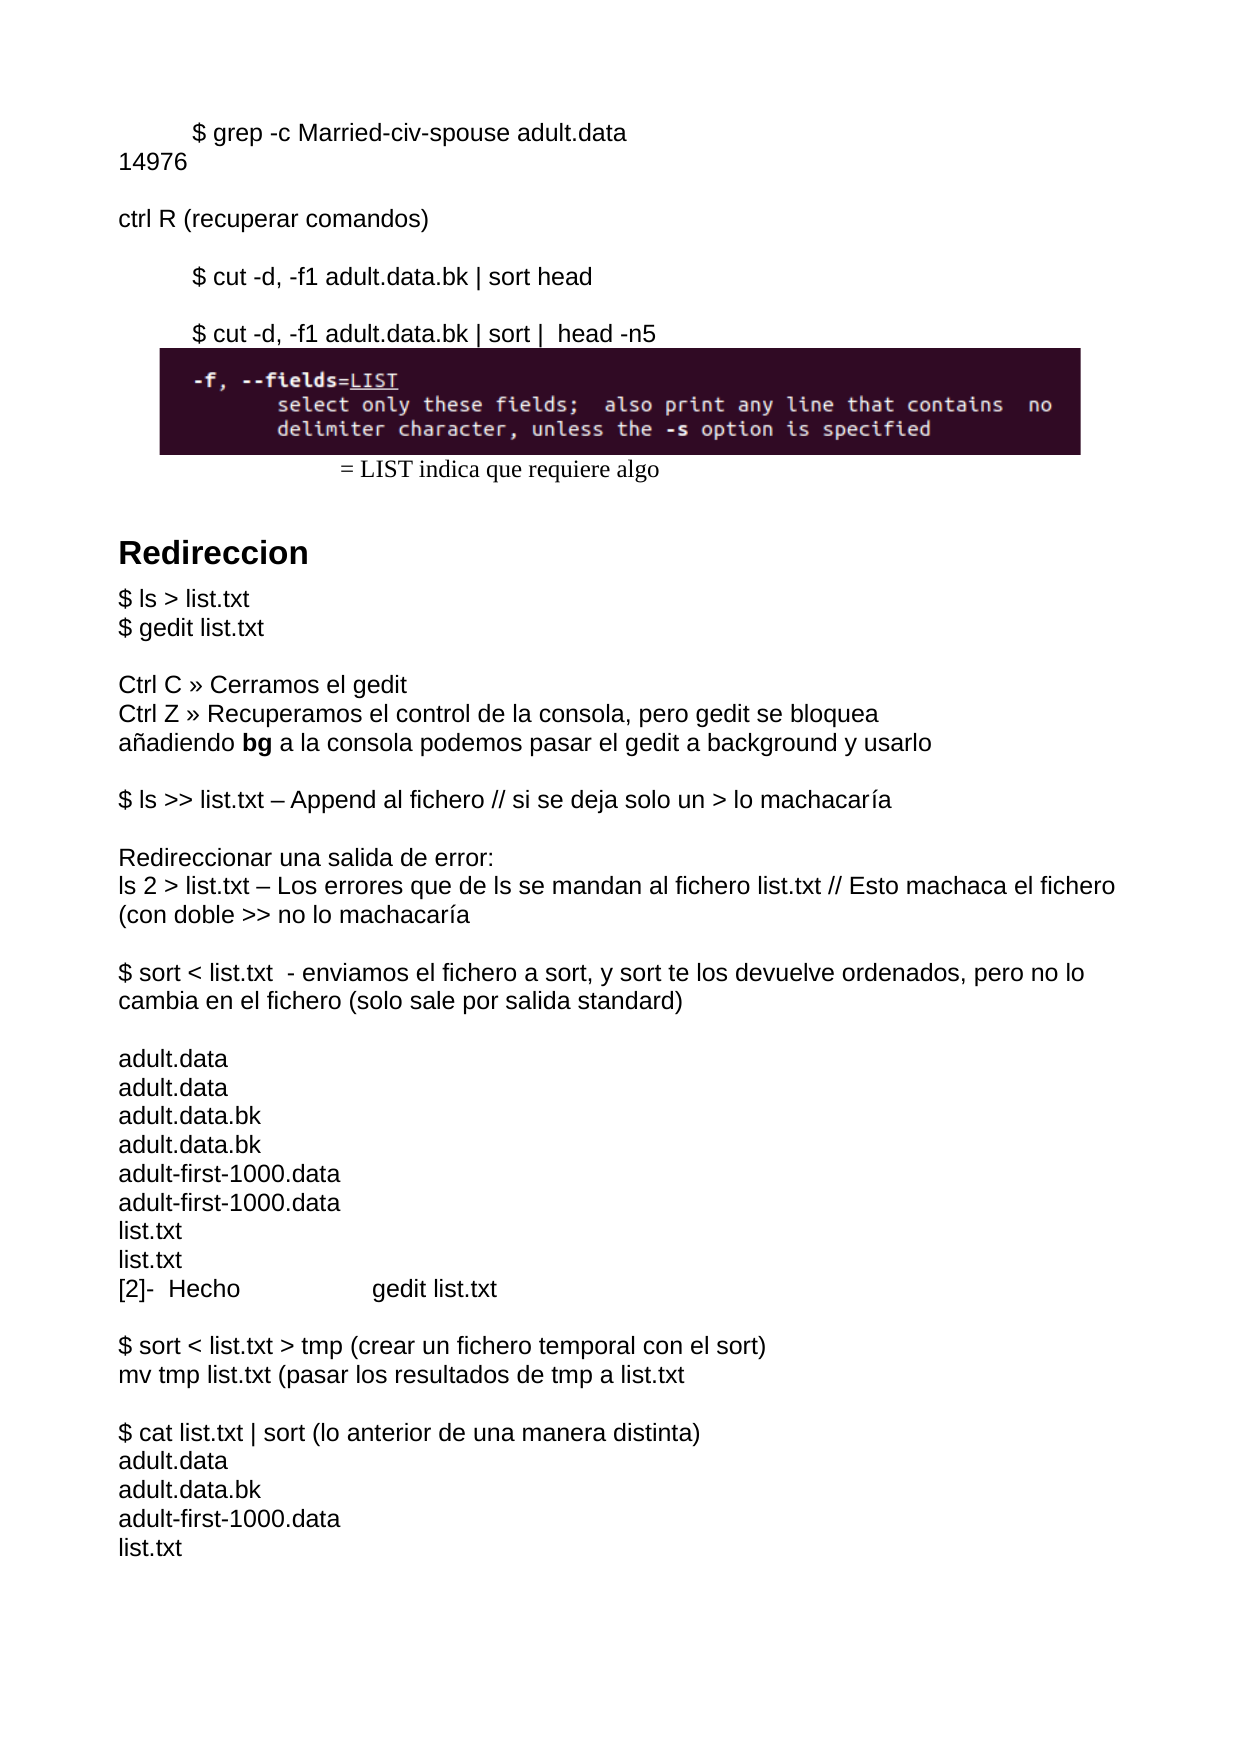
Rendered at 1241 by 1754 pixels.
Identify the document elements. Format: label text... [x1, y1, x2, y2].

text adult-first-1000.data [118, 1187, 1122, 1216]
text adult.data [118, 1044, 1122, 1072]
text $ gedit list.txt [118, 612, 1122, 641]
text mv tmp list.txt (pasar los resultados de tmp a list.txt [118, 1360, 1122, 1389]
text adult.data [118, 1072, 1122, 1101]
text $ ls > list.txt [118, 584, 1122, 612]
text $ cut -d, -f1 adult.data.bk | sort head [118, 262, 1122, 291]
text adult.data.bk [118, 1130, 1122, 1159]
text adult-first-1000.data [118, 1504, 1122, 1532]
text $ sort < list.txt - enviamos el fichero a sort, y sort te los devuelve ordenados, pero no lo cambia en el fichero (solo sale por salida standard) [118, 957, 1122, 1015]
text adult.data [118, 1446, 1122, 1475]
text ctrl R (recuperar comandos) [118, 204, 1122, 233]
text Redireccionar una salida de error: [118, 842, 1122, 871]
text Ctrl C » Cerramos el gedit [118, 670, 1122, 699]
subtitle Redireccion [118, 533, 1122, 571]
text adult.data.bk [118, 1475, 1122, 1504]
text $ sort < list.txt > tmp (crear un fichero temporal con el sort) [118, 1331, 1122, 1360]
text adult.data.bk [118, 1101, 1122, 1130]
text $ cat list.txt | sort (lo anterior de una manera distinta) [118, 1417, 1122, 1446]
text $ grep -c Married-civ-spouse adult.data [118, 118, 1122, 147]
text list.txt [118, 1532, 1122, 1561]
text list.txt [118, 1245, 1122, 1274]
text añadiendo bg a la consola podemos pasar el gedit a background y usarlo [118, 727, 1122, 756]
text 14976 [118, 147, 1122, 176]
text [2]- Hecho gedit list.txt [118, 1274, 1122, 1302]
picture [159, 348, 1081, 455]
text $ cut -d, -f1 adult.data.bk | sort | head -n5 [118, 319, 1122, 348]
text ls 2 > list.txt – Los errores que de ls se mandan al fichero list.txt // Esto machaca el fichero (con doble >> no lo machacaría [118, 871, 1122, 929]
text $ ls >> list.txt – Append al fichero // si se deja solo un > lo machacaría [118, 785, 1122, 814]
text adult-first-1000.data [118, 1159, 1122, 1187]
text Ctrl Z » Recuperamos el control de la consola, pero gedit se bloquea [118, 699, 1122, 727]
text list.txt [118, 1216, 1122, 1245]
text = LIST indica que requiere algo [118, 348, 1122, 483]
